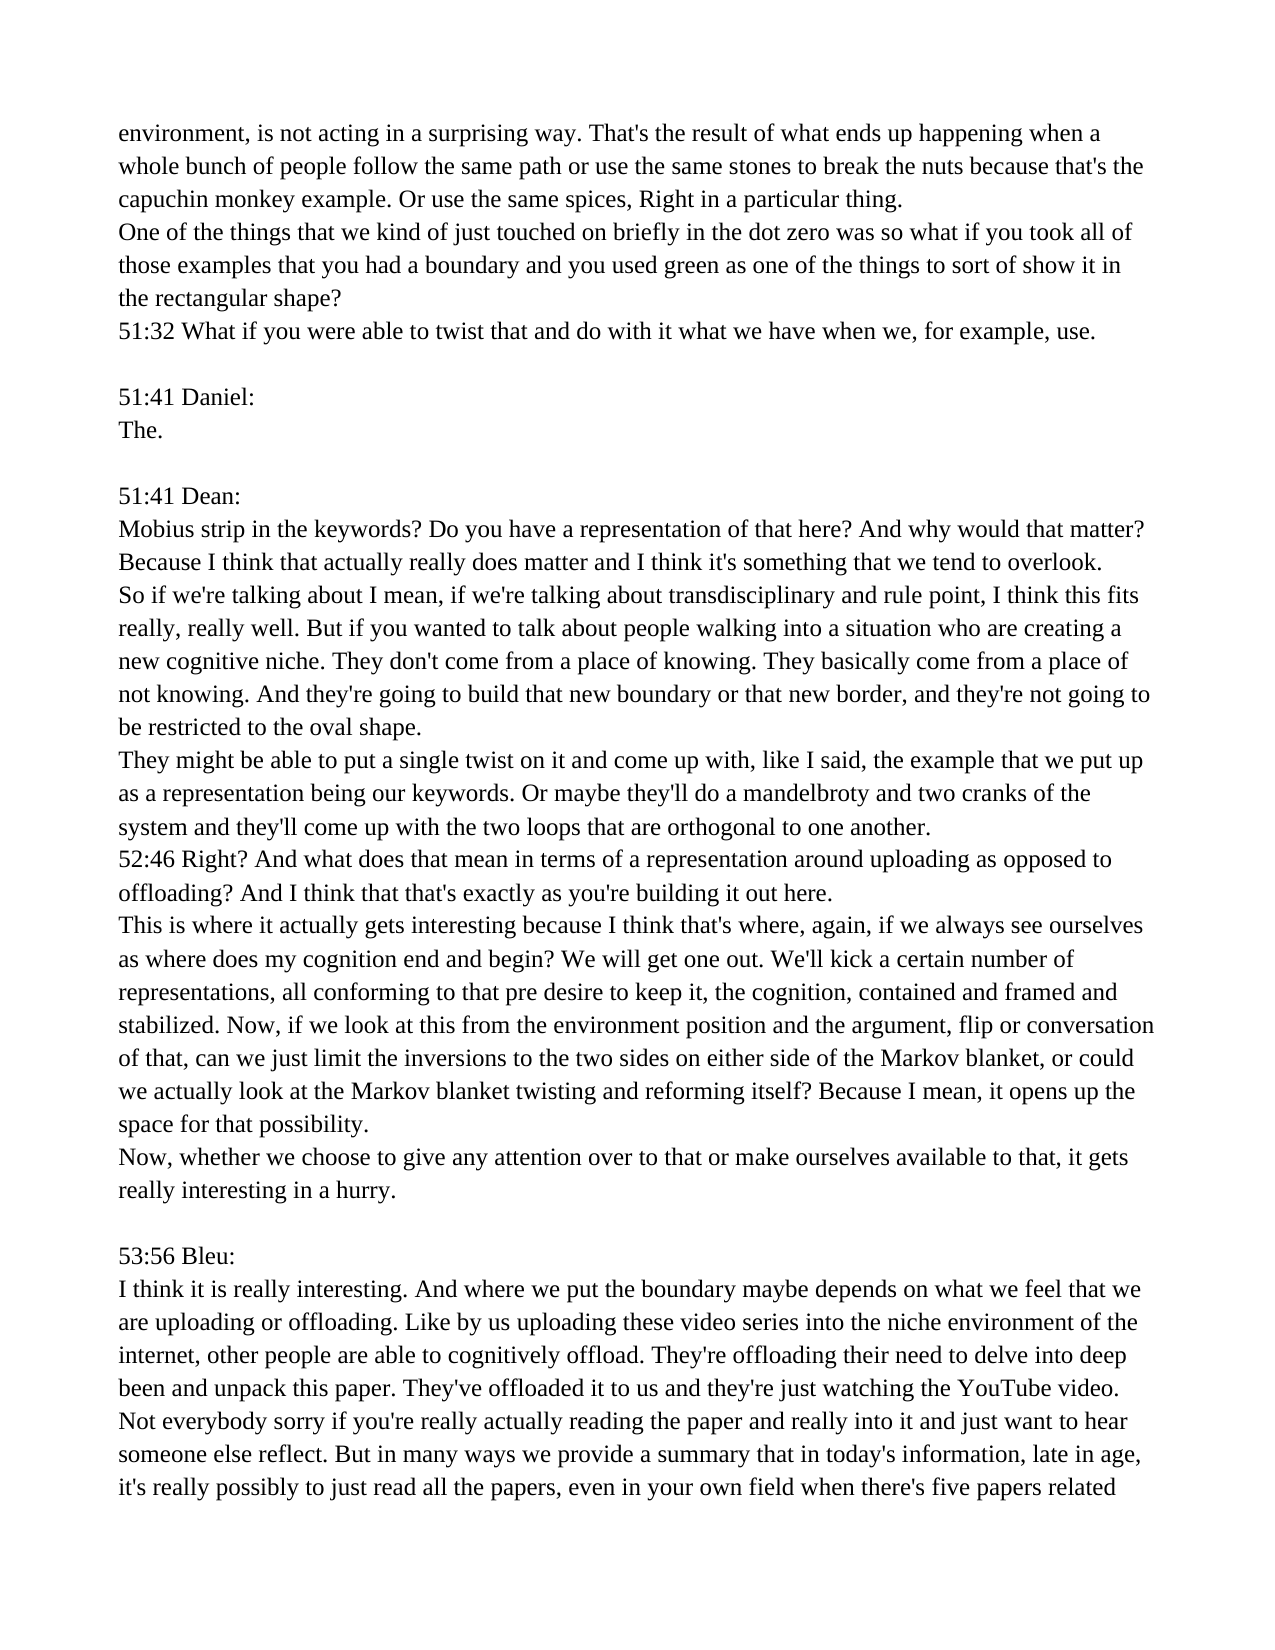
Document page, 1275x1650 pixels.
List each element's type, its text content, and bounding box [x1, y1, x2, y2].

text 51:41 Dean: [118, 481, 1157, 510]
text Now, whether we choose to give any attention over to that or make ourselves available to that, it gets really interesting in a hurry. [118, 1142, 1157, 1203]
text Mobius strip in the keywords? Do you have a representation of that here? And why would that matter? Because I think that actually really does matter and I think it's something that we tend to overlook. [118, 514, 1157, 576]
text I think it is really interesting. And where we put the boundary maybe depends on what we feel that we are uploading or offloading. Like by us uploading these video series into the niche environment of the internet, other people are able to cognitively offload. They're offloading their need to delve into deep been and unpack this paper. They've offloaded it to us and they're just watching the YouTube video. [118, 1274, 1157, 1402]
text This is where it actually gets interesting because I think that's where, again, if we always see ourselves as where does my cognition end and begin? We will get one out. We'll kick a certain number of representations, all conforming to that pre desire to keep it, the cognition, contained and framed and stabilized. Now, if we look at this from the environment position and the argument, flip or conversation of that, can we just limit the inversions to the two sides on either side of the Markov blanket, or could we actually look at the Markov blanket twisting and reforming itself? Because I mean, it opens up the space for that possibility. [118, 911, 1157, 1137]
text 51:32 What if you were able to twist that and do with it what we have when we, for example, use. [118, 316, 1157, 345]
text 53:56 Bleu: [118, 1241, 1157, 1269]
text 51:41 Daniel: [118, 382, 1157, 411]
text They might be able to put a single twist on it and come up with, like I said, the example that we put up as a representation being our keywords. Or maybe they'll do a mandelbroty and two cranks of the system and they'll come up with the two loops that are orthogonal to one another. [118, 746, 1157, 840]
text One of the things that we kind of just touched on briefly in the dot zero was so what if you took all of those examples that you had a boundary and you used green as one of the things to sort of show it in the rectangular shape? [118, 217, 1157, 312]
text 52:46 Right? And what does that mean in terms of a representation around uploading as opposed to offloading? And I think that that's exactly as you're building it out here. [118, 844, 1157, 906]
text Not everybody sorry if you're really actually reading the paper and really into it and just want to hear someone else reflect. But in many ways we provide a summary that in today's information, late in age, it's really possibly to just read all the papers, even in your own field when there's five papers related [118, 1406, 1157, 1501]
text So if we're talking about I mean, if we're talking about transdisciplinary and rule point, I think this fits really, really well. But if you wanted to talk about people walking into a situation who are creating a new cognitive niche. They don't come from a place of knowing. They basically come from a place of not knowing. And they're going to build that new boundary or that new border, and they're not going to be restricted to the oval shape. [118, 580, 1157, 741]
text environment, is not acting in a surprising way. That's the result of what ends up happening when a whole bunch of people follow the same path or use the same stones to break the nuts because that's the capuchin monkey example. Or use the same spices, Right in a particular thing. [118, 118, 1157, 213]
text The. [118, 415, 1157, 444]
